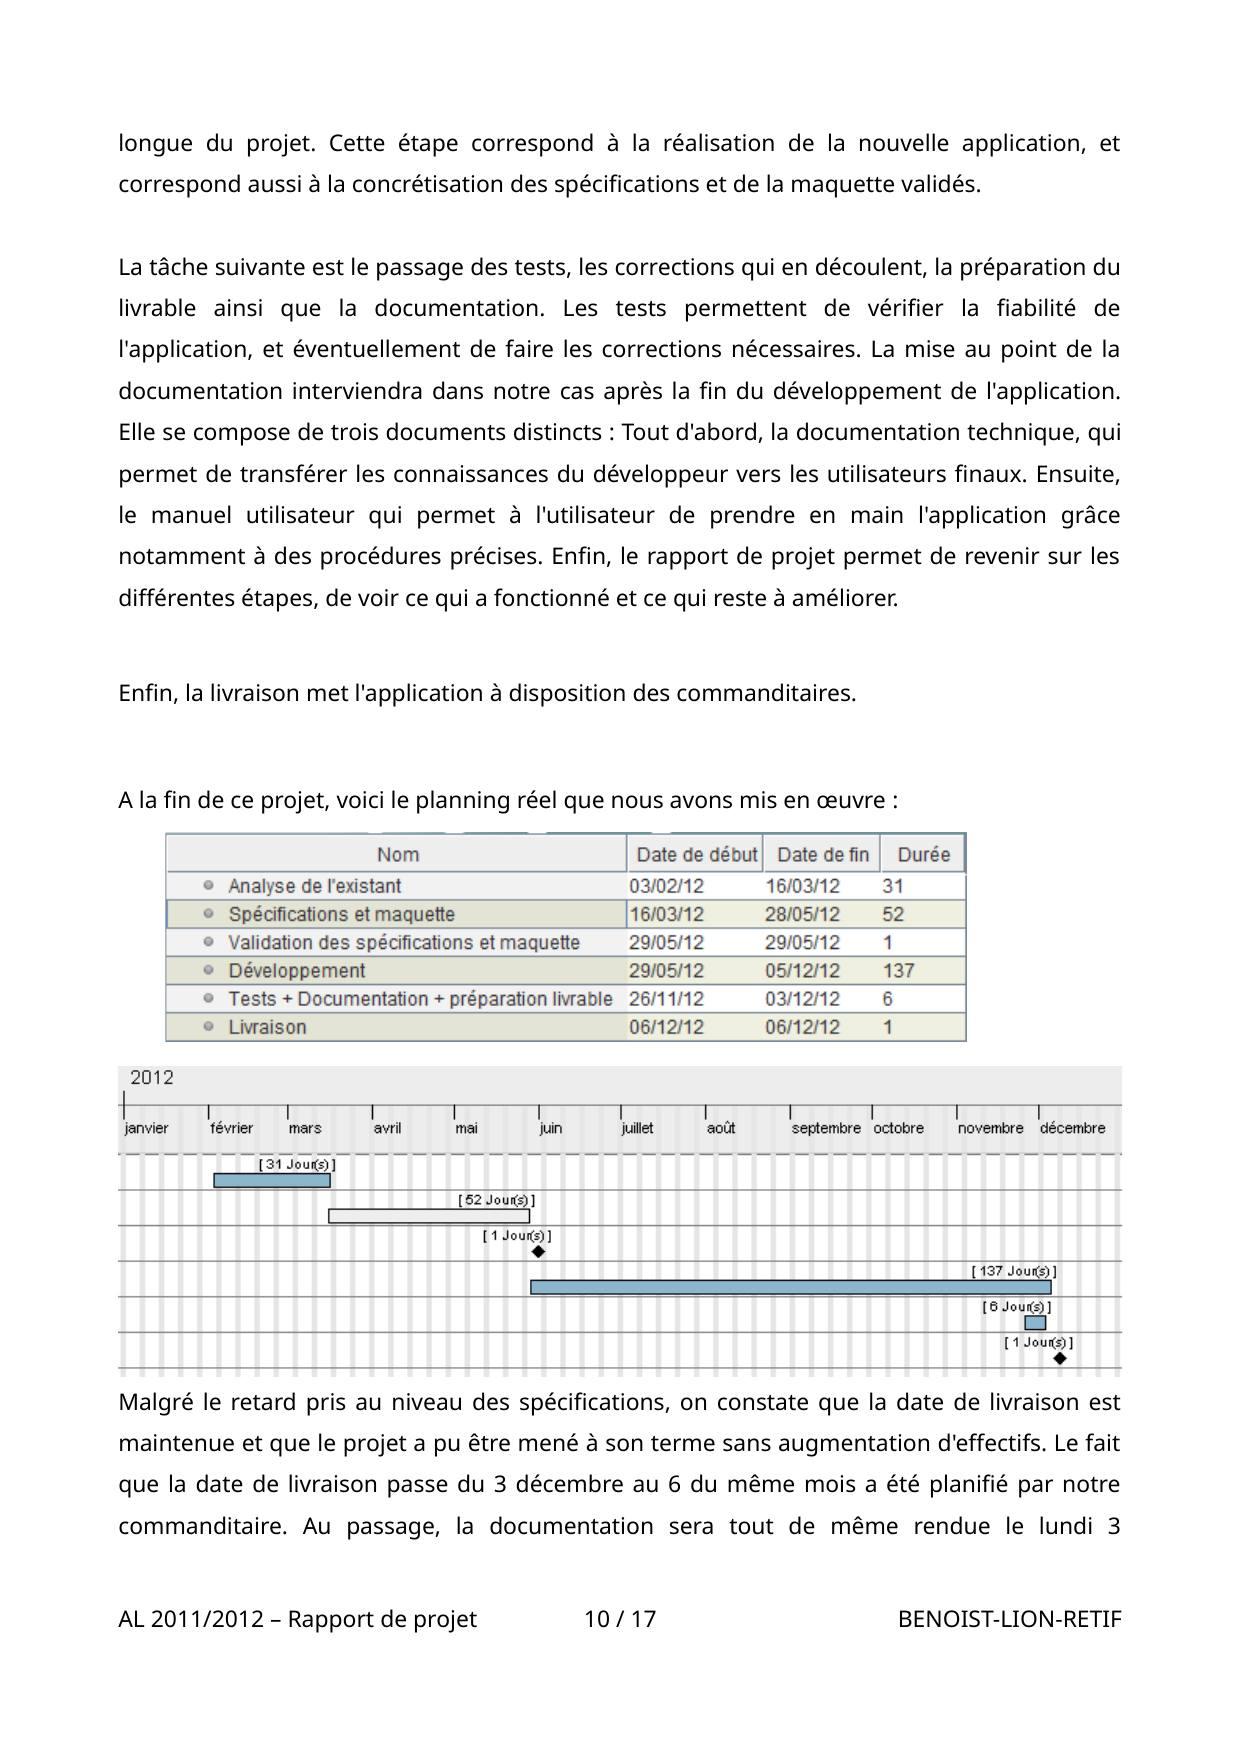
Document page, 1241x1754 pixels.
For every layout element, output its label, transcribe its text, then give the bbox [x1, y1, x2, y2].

text [118, 830, 1122, 1066]
text Malgré le retard pris au niveau des spécifications, on constate que la date de livraison est maintenue et que le projet a pu être mené à son terme sans augmentation d'effectifs. Le fait que la date de livraison passe du 3 décembre au 6 du même mois a été planifié par notre commanditaire. Au passage, la documentation sera tout de même rendue le lundi 3 [118, 1377, 1122, 1542]
text La tâche suivante est le passage des tests, les corrections qui en découlent, la préparation du livrable ainsi que la documentation. Les tests permettent de vérifier la fiabilité de l'application, et éventuellement de faire les corrections nécessaires. La mise au point de la documentation interviendra dans notre cas après la fin du développement de l'application. Elle se compose de trois documents distincts : Tout d'abord, la documentation technique, qui permet de transférer les connaissances du développeur vers les utilisateurs finaux. Ensuite, le manuel utilisateur qui permet à l'utilisateur de prendre en main l'application grâce notamment à des procédures précises. Enfin, le rapport de projet permet de revenir sur les différentes étapes, de voir ce qui a fonctionné et ce qui reste à améliorer. [118, 242, 1122, 614]
text A la fin de ce projet, voici le planning réel que nous avons mis en œuvre : [118, 776, 1122, 817]
text longue du projet. Cette étape correspond à la réalisation de la nouvelle application, et correspond aussi à la concrétisation des spécifications et de la maquette validés. [118, 118, 1122, 201]
picture [118, 1066, 1123, 1377]
text Enfin, la livraison met l'application à disposition des commanditaires. [118, 668, 1122, 709]
picture [165, 832, 967, 1042]
